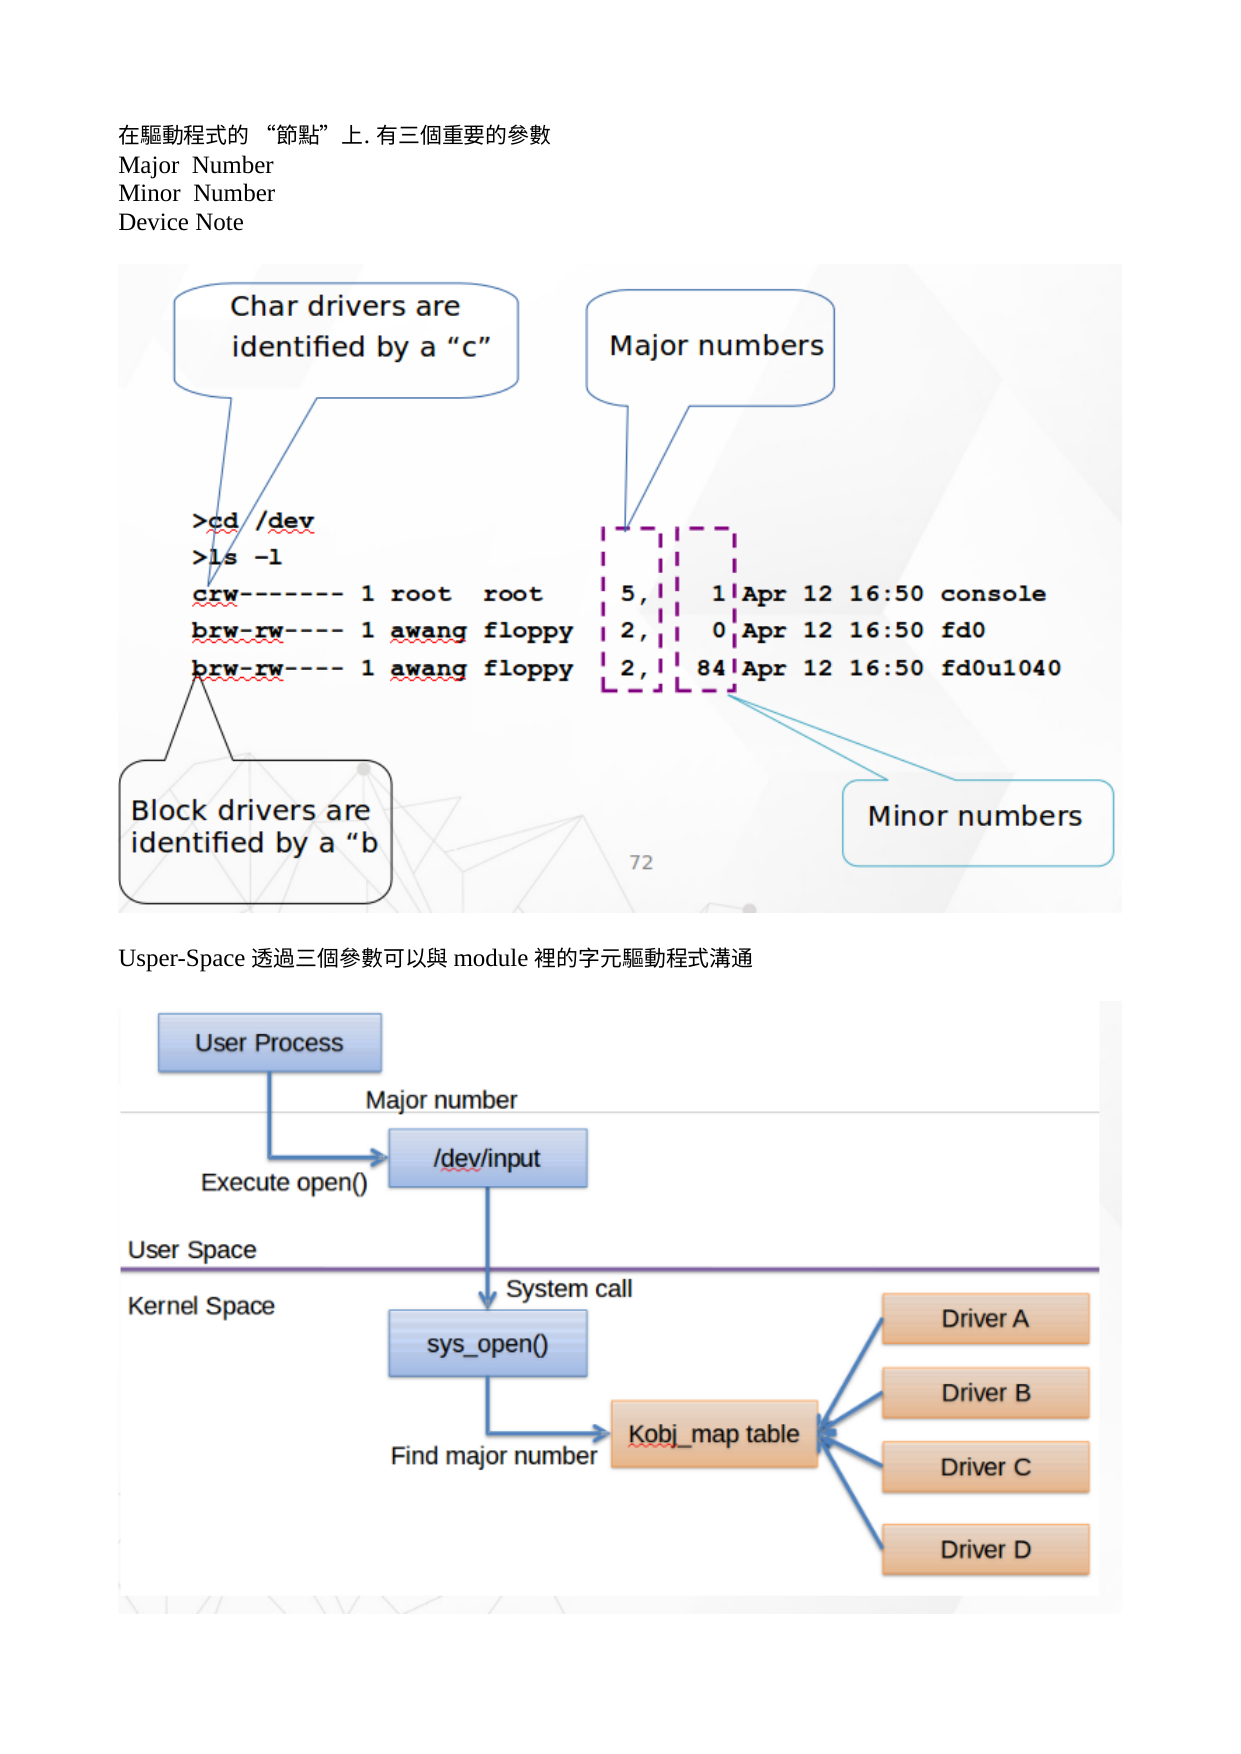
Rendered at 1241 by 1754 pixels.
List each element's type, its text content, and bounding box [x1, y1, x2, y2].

picture [118, 1001, 1123, 1614]
text 在驅動程式的 “節點”上. 有三個重要的參數 [118, 118, 1122, 150]
picture [118, 264, 1123, 913]
text Minor Number [118, 178, 1122, 207]
text Usper-Space 透過三個參數可以與 module 裡的字元驅動程式溝通 [118, 941, 1122, 973]
text Device Note [118, 207, 1122, 236]
text Major Number [118, 150, 1122, 178]
